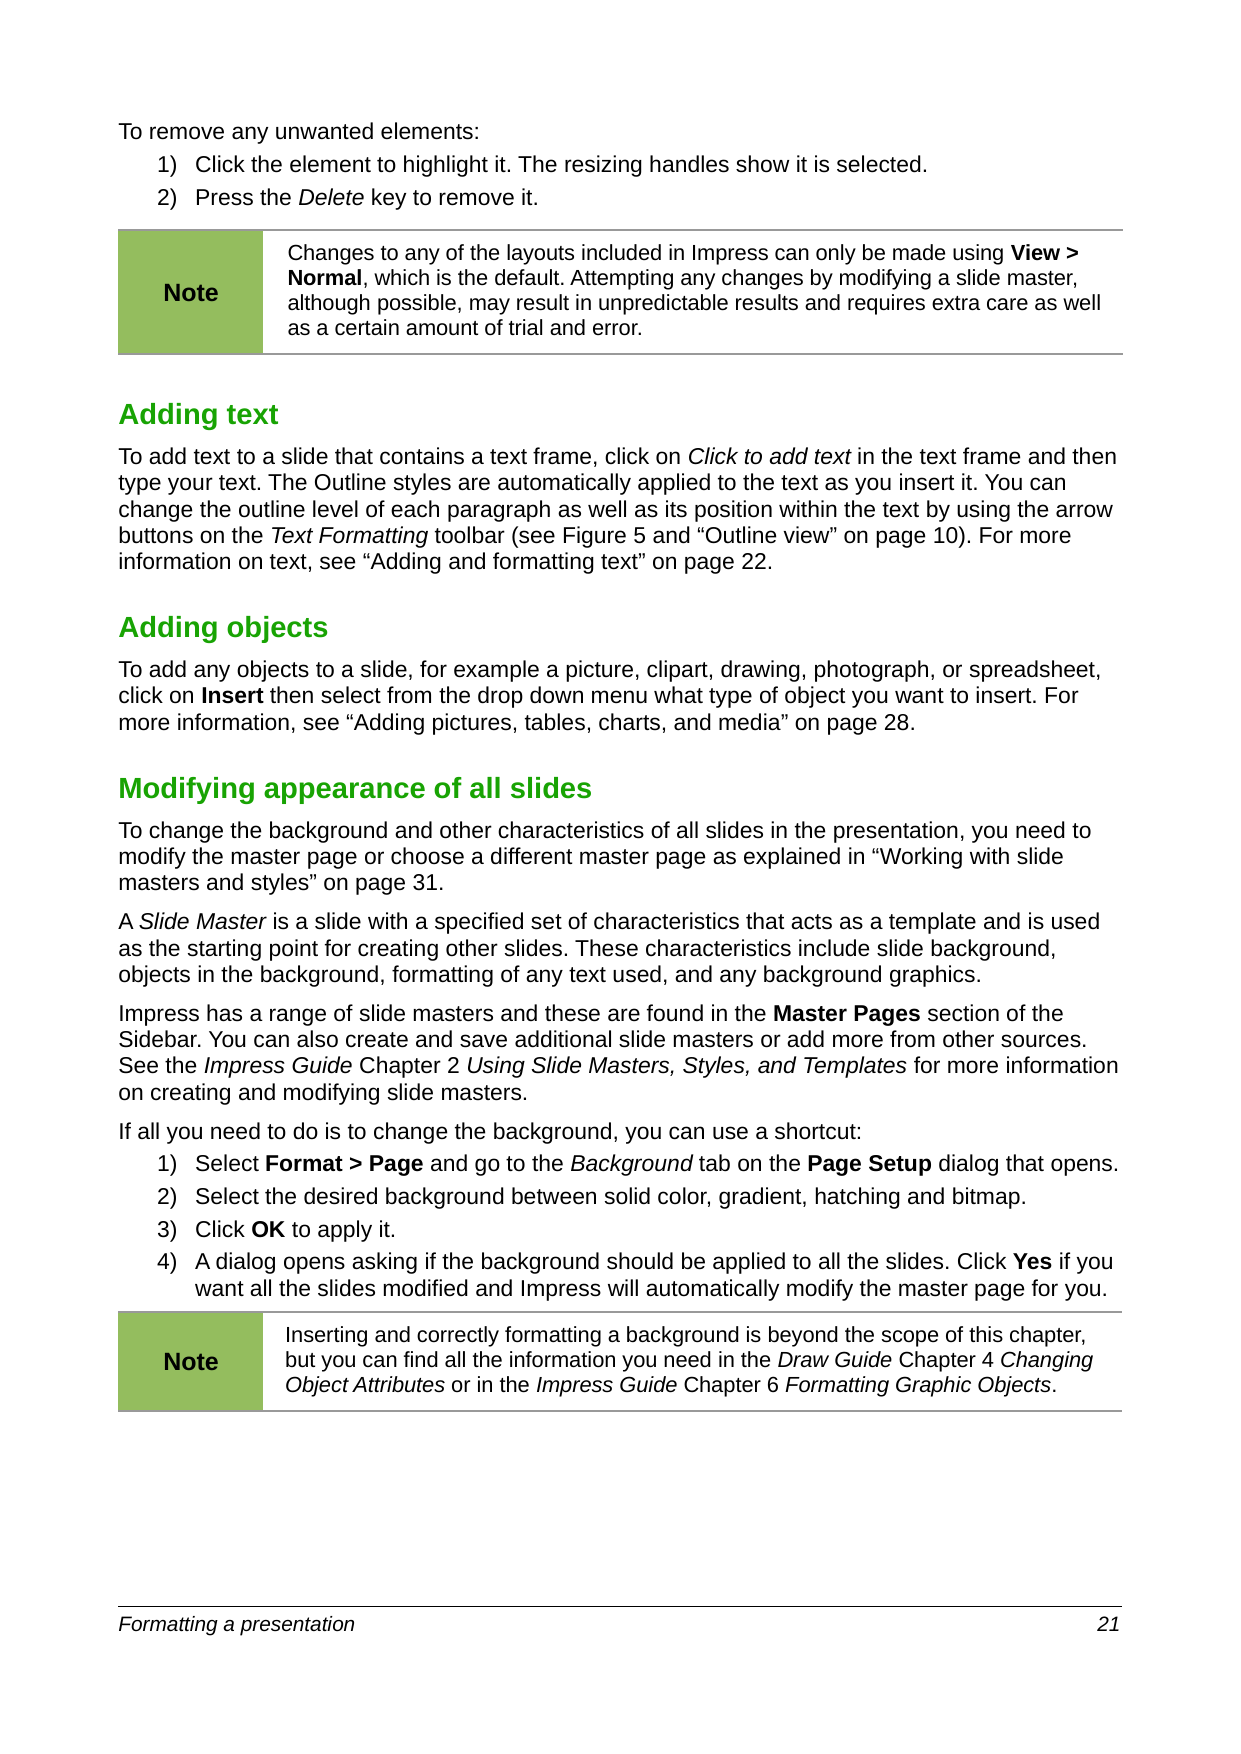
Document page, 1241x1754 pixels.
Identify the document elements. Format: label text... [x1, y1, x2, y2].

text To change the background and other characteristics of all slides in the presentation, you need to modify the master page or choose a different master page as explained in “Working with slide masters and styles” on page 31. [118, 817, 1122, 896]
list Select the desired background between solid color, gradient, hatching and bitmap. [177, 1183, 1122, 1209]
text To add any objects to a slide, for example a picture, clipart, drawing, photograph, or spreadsheet, click on Insert then select from the drop down menu what type of object you want to insert. For more information, see “Adding pictures, tables, charts, and media” on page 28. [118, 656, 1122, 735]
list Select Format > Page and go to the Background tab on the Page Setup dialog that opens. [177, 1150, 1122, 1177]
list Click OK to apply it. [177, 1216, 1122, 1242]
text Impress has a range of slide masters and these are found in the Master Pages section of the Sidebar. You can also create and save additional slide masters or add more from other sources. See the Impress Guide Chapter 2 Using Slide Masters, Styles, and Templates for more information on creating and modifying slide masters. [118, 1000, 1122, 1105]
subtitle Modifying appearance of all slides [118, 771, 1122, 804]
list Click the element to highlight it. The resizing handles show it is selected. [177, 151, 1122, 177]
list A dialog opens asking if the background should be applied to all the slides. Click Yes if you want all the slides modified and Impress will automatically modify the master page for you. [177, 1248, 1122, 1301]
table_header Note [118, 231, 263, 353]
list Press the Delete key to remove it. [177, 183, 1122, 210]
table_header Note [118, 1313, 263, 1410]
text To add text to a slide that contains a text frame, click on Click to add text in the text frame and then type your text. The Outline styles are automatically applied to the text as you insert it. You can change the outline level of each paragraph as well as its position within the text by using the arrow buttons on the Text Formatting toolbar (see Figure 5 and “Outline view” on page 10). For more information on text, see “Adding and formatting text” on page 22. [118, 443, 1122, 574]
text A Slide Master is a slide with a specified set of characteristics that acts as a template and is used as the starting point for creating other slides. These characteristics include slide background, objects in the background, formatting of any text used, and any background graphics. [118, 908, 1122, 987]
subtitle Adding objects [118, 610, 1122, 644]
list If all you need to do is to change the background, you can use a shortcut: [118, 1118, 1122, 1144]
table_header Inserting and correctly formatting a background is beyond the scope of this chapter, but you can find all the information you need in the Draw Guide Chapter 4 Changing Object Attributes or in the Impress Guide Chapter 6 Formatting Graphic Objects. [264, 1313, 1122, 1410]
table_header Changes to any of the layouts included in Impress can only be made using View > Normal, which is the default. Attempting any changes by modifying a slide master, although possible, may result in unpredictable results and requires extra care as well as a certain amount of trial and error. [264, 231, 1123, 353]
subtitle Adding text [118, 397, 1122, 430]
list To remove any unwanted elements: [118, 118, 1122, 144]
